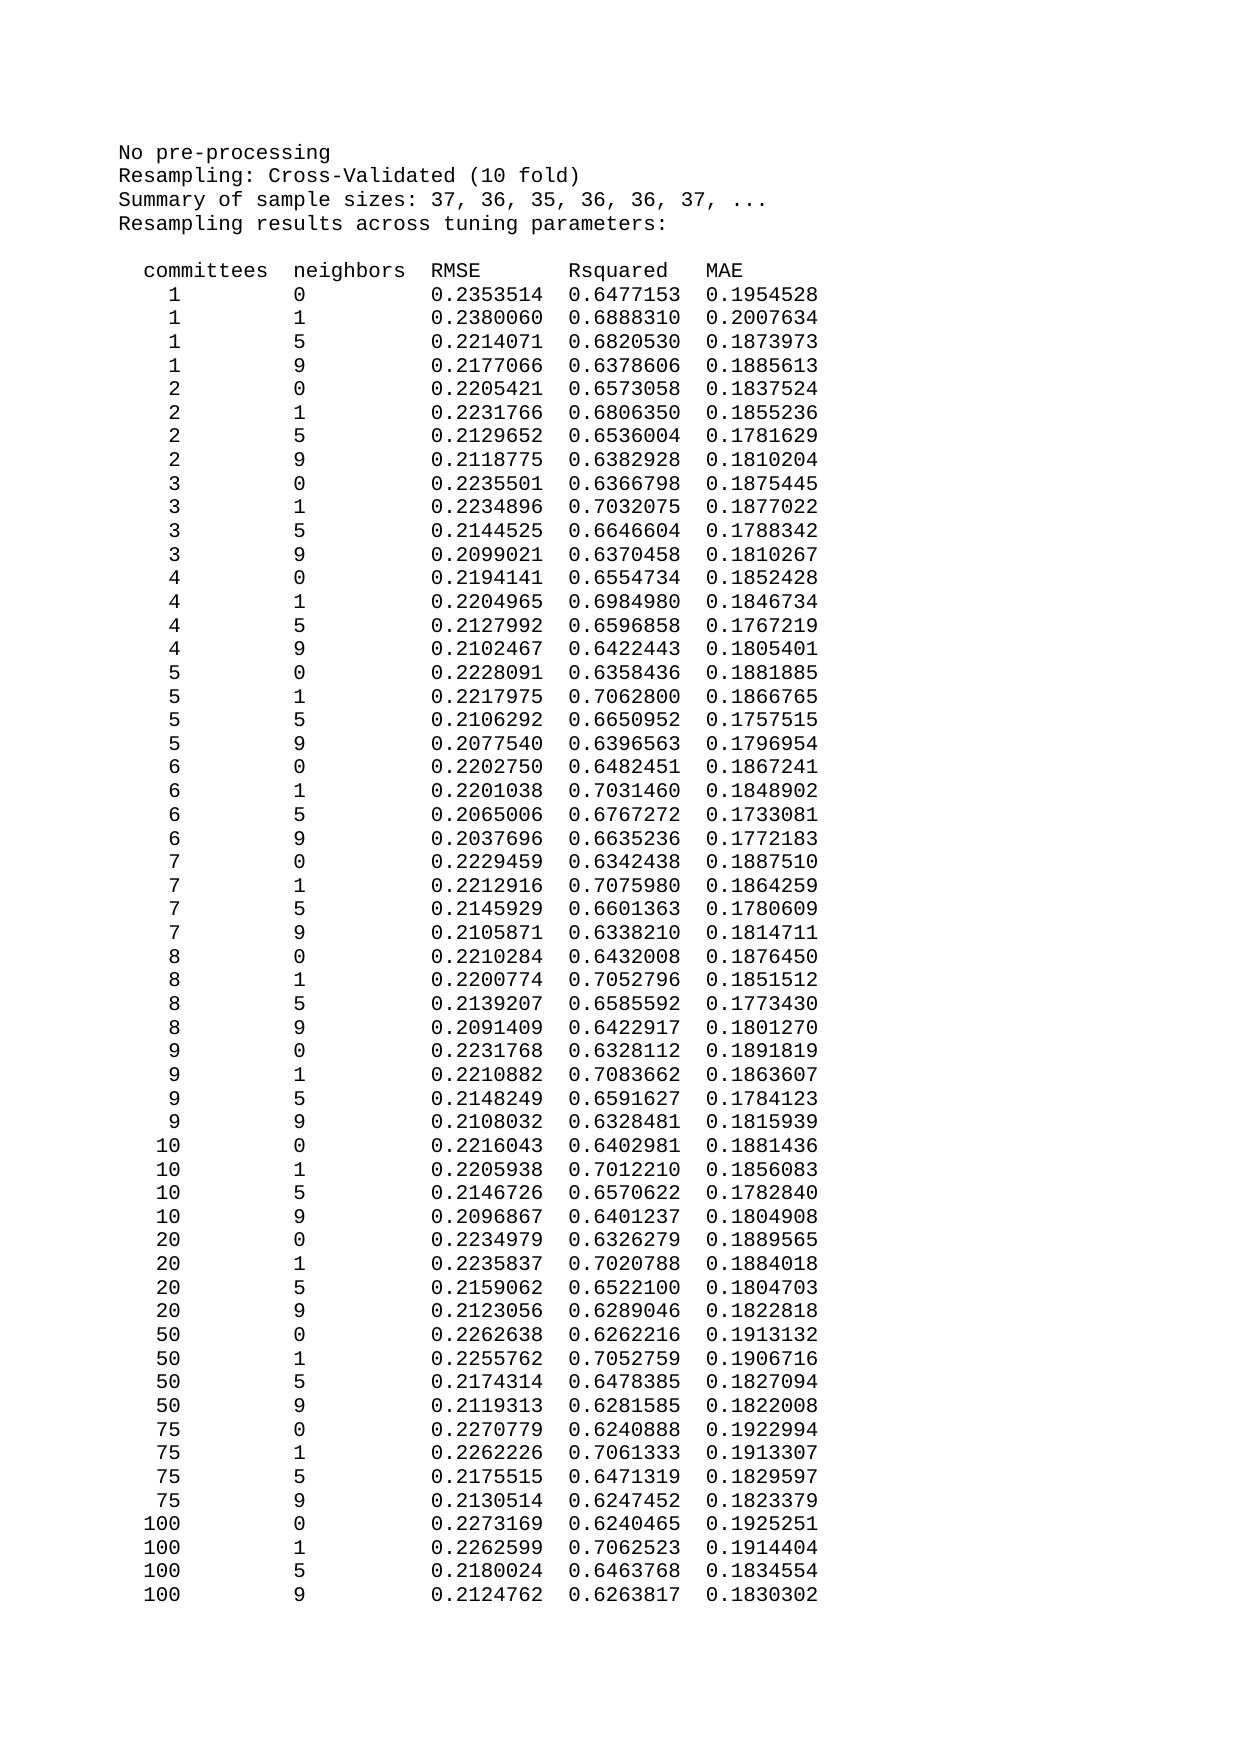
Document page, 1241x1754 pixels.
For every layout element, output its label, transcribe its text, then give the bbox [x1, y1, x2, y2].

text 9 5 0.2148249 0.6591627 0.1784123 [118, 1088, 1122, 1111]
text 3 0 0.2235501 0.6366798 0.1875445 [118, 473, 1122, 496]
text 20 0 0.2234979 0.6326279 0.1889565 [118, 1229, 1122, 1253]
text Resampling results across tuning parameters: [118, 213, 1122, 236]
text 7 1 0.2212916 0.7075980 0.1864259 [118, 875, 1122, 898]
text 75 9 0.2130514 0.6247452 0.1823379 [118, 1489, 1122, 1513]
text 8 9 0.2091409 0.6422917 0.1801270 [118, 1017, 1122, 1040]
text 9 9 0.2108032 0.6328481 0.1815939 [118, 1111, 1122, 1135]
text 5 9 0.2077540 0.6396563 0.1796954 [118, 733, 1122, 757]
text 8 1 0.2200774 0.7052796 0.1851512 [118, 969, 1122, 993]
text 75 1 0.2262226 0.7061333 0.1913307 [118, 1442, 1122, 1466]
text 10 5 0.2146726 0.6570622 0.1782840 [118, 1182, 1122, 1206]
text 6 0 0.2202750 0.6482451 0.1867241 [118, 757, 1122, 780]
text 20 1 0.2235837 0.7020788 0.1884018 [118, 1253, 1122, 1277]
text 5 0 0.2228091 0.6358436 0.1881885 [118, 662, 1122, 686]
text 9 0 0.2231768 0.6328112 0.1891819 [118, 1040, 1122, 1064]
text 100 0 0.2273169 0.6240465 0.1925251 [118, 1513, 1122, 1537]
text Resampling: Cross-Validated (10 fold) [118, 165, 1122, 189]
text 8 0 0.2210284 0.6432008 0.1876450 [118, 946, 1122, 969]
text 3 5 0.2144525 0.6646604 0.1788342 [118, 520, 1122, 544]
text 8 5 0.2139207 0.6585592 0.1773430 [118, 993, 1122, 1017]
text 10 0 0.2216043 0.6402981 0.1881436 [118, 1135, 1122, 1158]
text 3 9 0.2099021 0.6370458 0.1810267 [118, 544, 1122, 567]
text 6 1 0.2201038 0.7031460 0.1848902 [118, 780, 1122, 804]
text committees neighbors RMSE Rsquared MAE [118, 260, 1122, 284]
text 10 1 0.2205938 0.7012210 0.1856083 [118, 1158, 1122, 1182]
text 100 1 0.2262599 0.7062523 0.1914404 [118, 1537, 1122, 1561]
text 20 5 0.2159062 0.6522100 0.1804703 [118, 1277, 1122, 1300]
text 20 9 0.2123056 0.6289046 0.1822818 [118, 1300, 1122, 1324]
text 2 1 0.2231766 0.6806350 0.1855236 [118, 402, 1122, 426]
text 7 0 0.2229459 0.6342438 0.1887510 [118, 851, 1122, 875]
text 9 1 0.2210882 0.7083662 0.1863607 [118, 1064, 1122, 1088]
text 3 1 0.2234896 0.7032075 0.1877022 [118, 496, 1122, 520]
text 75 0 0.2270779 0.6240888 0.1922994 [118, 1419, 1122, 1442]
text 75 5 0.2175515 0.6471319 0.1829597 [118, 1466, 1122, 1489]
text 6 9 0.2037696 0.6635236 0.1772183 [118, 827, 1122, 851]
text 7 5 0.2145929 0.6601363 0.1780609 [118, 898, 1122, 922]
text 4 1 0.2204965 0.6984980 0.1846734 [118, 591, 1122, 615]
text 1 1 0.2380060 0.6888310 0.2007634 [118, 307, 1122, 331]
text 2 5 0.2129652 0.6536004 0.1781629 [118, 426, 1122, 449]
text 7 9 0.2105871 0.6338210 0.1814711 [118, 922, 1122, 946]
text 4 9 0.2102467 0.6422443 0.1805401 [118, 638, 1122, 662]
text 1 0 0.2353514 0.6477153 0.1954528 [118, 284, 1122, 307]
text Summary of sample sizes: 37, 36, 35, 36, 36, 37, ... [118, 189, 1122, 213]
text 5 5 0.2106292 0.6650952 0.1757515 [118, 709, 1122, 733]
text 4 5 0.2127992 0.6596858 0.1767219 [118, 615, 1122, 638]
text 4 0 0.2194141 0.6554734 0.1852428 [118, 567, 1122, 591]
text 10 9 0.2096867 0.6401237 0.1804908 [118, 1206, 1122, 1229]
text 1 5 0.2214071 0.6820530 0.1873973 [118, 331, 1122, 354]
text 2 0 0.2205421 0.6573058 0.1837524 [118, 378, 1122, 402]
text 6 5 0.2065006 0.6767272 0.1733081 [118, 804, 1122, 827]
text 50 5 0.2174314 0.6478385 0.1827094 [118, 1371, 1122, 1395]
text No pre-processing [118, 142, 1122, 165]
text 1 9 0.2177066 0.6378606 0.1885613 [118, 354, 1122, 378]
text 5 1 0.2217975 0.7062800 0.1866765 [118, 686, 1122, 709]
text 50 1 0.2255762 0.7052759 0.1906716 [118, 1348, 1122, 1371]
text 100 5 0.2180024 0.6463768 0.1834554 [118, 1561, 1122, 1584]
text 100 9 0.2124762 0.6263817 0.1830302 [118, 1584, 1122, 1608]
text 50 0 0.2262638 0.6262216 0.1913132 [118, 1324, 1122, 1348]
text 50 9 0.2119313 0.6281585 0.1822008 [118, 1395, 1122, 1419]
text 2 9 0.2118775 0.6382928 0.1810204 [118, 449, 1122, 473]
